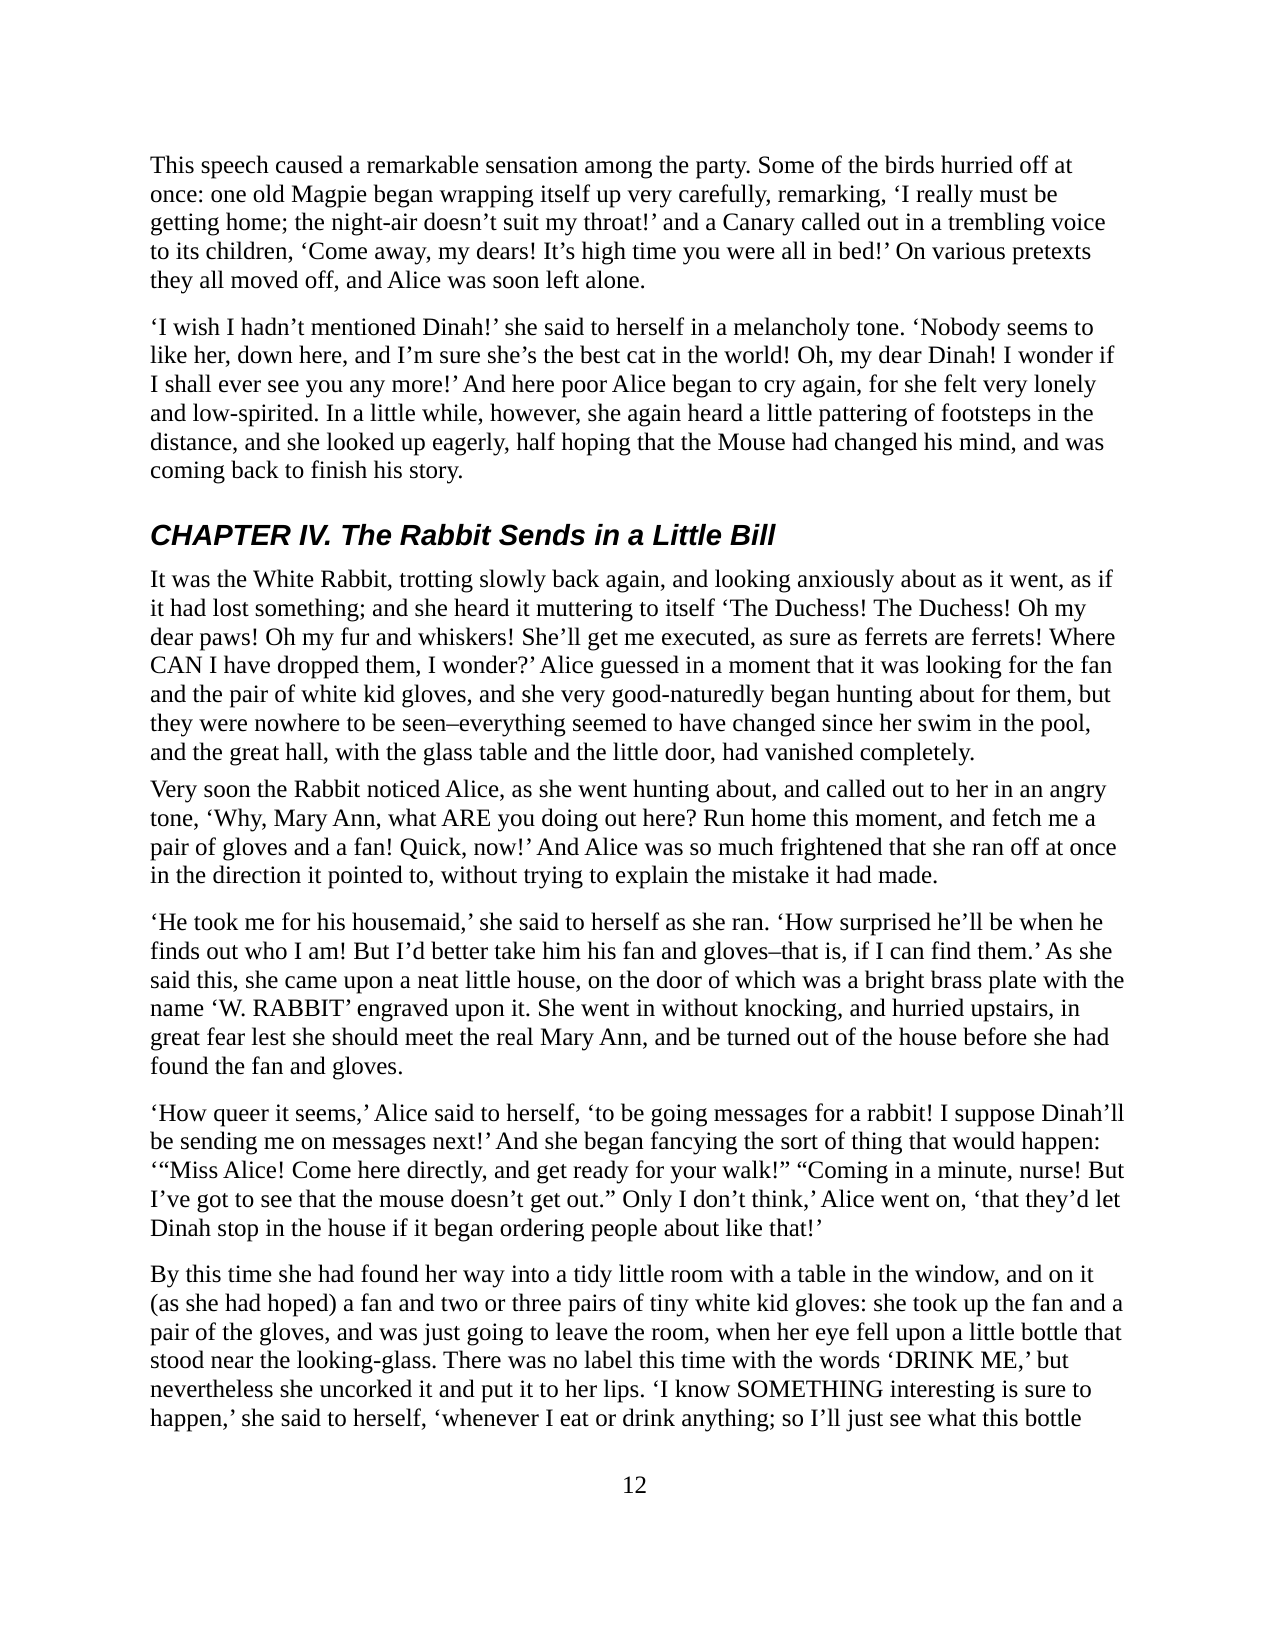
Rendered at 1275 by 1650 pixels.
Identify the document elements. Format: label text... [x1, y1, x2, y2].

text By this time she had found her way into a tidy little room with a table in the window, and on it (as she had hoped) a fan and two or three pairs of tiny white kid gloves: she took up the fan and a pair of the gloves, and was just going to leave the room, when her eye fell upon a little bottle that stood near the looking-glass. There was no label this time with the words ‘DRINK ME,’ but nevertheless she uncorked it and put it to her lips. ‘I know SOMETHING interesting is sure to happen,’ she said to herself, ‘whenever I eat or drink anything; so I’ll just see what this bottle [150, 1259, 1125, 1432]
text ‘He took me for his housemaid,’ she said to herself as she ran. ‘How surprised he’ll be when he finds out who I am! But I’d better take him his fan and gloves–that is, if I can find them.’ As she said this, she came upon a neat little house, on the door of which was a bright brass plate with the name ‘W. RABBIT’ engraved upon it. She went in without knocking, and hurried upstairs, in great fear lest she should meet the real Mary Ann, and be turned out of the house before she had found the fan and gloves. [150, 907, 1125, 1080]
text ‘How queer it seems,’ Alice said to herself, ‘to be going messages for a rabbit! I suppose Dinah’ll be sending me on messages next!’ And she began fancying the sort of thing that would happen: ‘“Miss Alice! Come here directly, and get ready for your walk!” “Coming in a minute, nurse! But I’ve got to see that the mouse doesn’t get out.” Only I don’t think,’ Alice went on, ‘that they’d let Dinah stop in the house if it began ordering people about like that!’ [150, 1098, 1125, 1241]
text It was the White Rabbit, trotting slowly back again, and looking anxiously about as it went, as if it had lost something; and she heard it muttering to itself ‘The Duchess! The Duchess! Oh my dear paws! Oh my fur and whiskers! She’ll get me executed, as sure as ferrets are ferrets! Where CAN I have dropped them, I wonder?’ Alice guessed in a moment that it was looking for the fan and the pair of white kid gloves, and she very good-naturedly began hunting about for them, but they were nowhere to be seen–everything seemed to have changed since her swim in the pool, and the great hall, with the glass table and the little door, had vanished completely. [150, 564, 1125, 765]
subtitle CHAPTER IV. The Rabbit Sends in a Little Bill [150, 518, 1125, 552]
text ‘I wish I hadn’t mentioned Dinah!’ she said to herself in a melancholy tone. ‘Nobody seems to like her, down here, and I’m sure she’s the best cat in the world! Oh, my dear Dinah! I wonder if I shall ever see you any more!’ And here poor Alice began to cry again, for she felt very lonely and low-spirited. In a little while, however, she again heard a little pattering of footsteps in the distance, and she looked up eagerly, half hoping that the Mouse had changed his mind, and was coming back to finish his story. [150, 312, 1125, 484]
text This speech caused a remarkable sensation among the party. Some of the birds hurried off at once: one old Magpie began wrapping itself up very carefully, remarking, ‘I really must be getting home; the night-air doesn’t suit my throat!’ and a Canary called out in a trembling voice to its children, ‘Come away, my dears! It’s high time you were all in bed!’ On various pretexts they all moved off, and Alice was soon left alone. [150, 150, 1125, 294]
text Very soon the Rabbit noticed Alice, as she went hunting about, and called out to her in an angry tone, ‘Why, Mary Ann, what ARE you doing out here? Run home this moment, and fetch me a pair of gloves and a fan! Quick, now!’ And Alice was so much frightened that she ran off at once in the direction it pointed to, without trying to explain the mistake it had made. [150, 774, 1125, 889]
